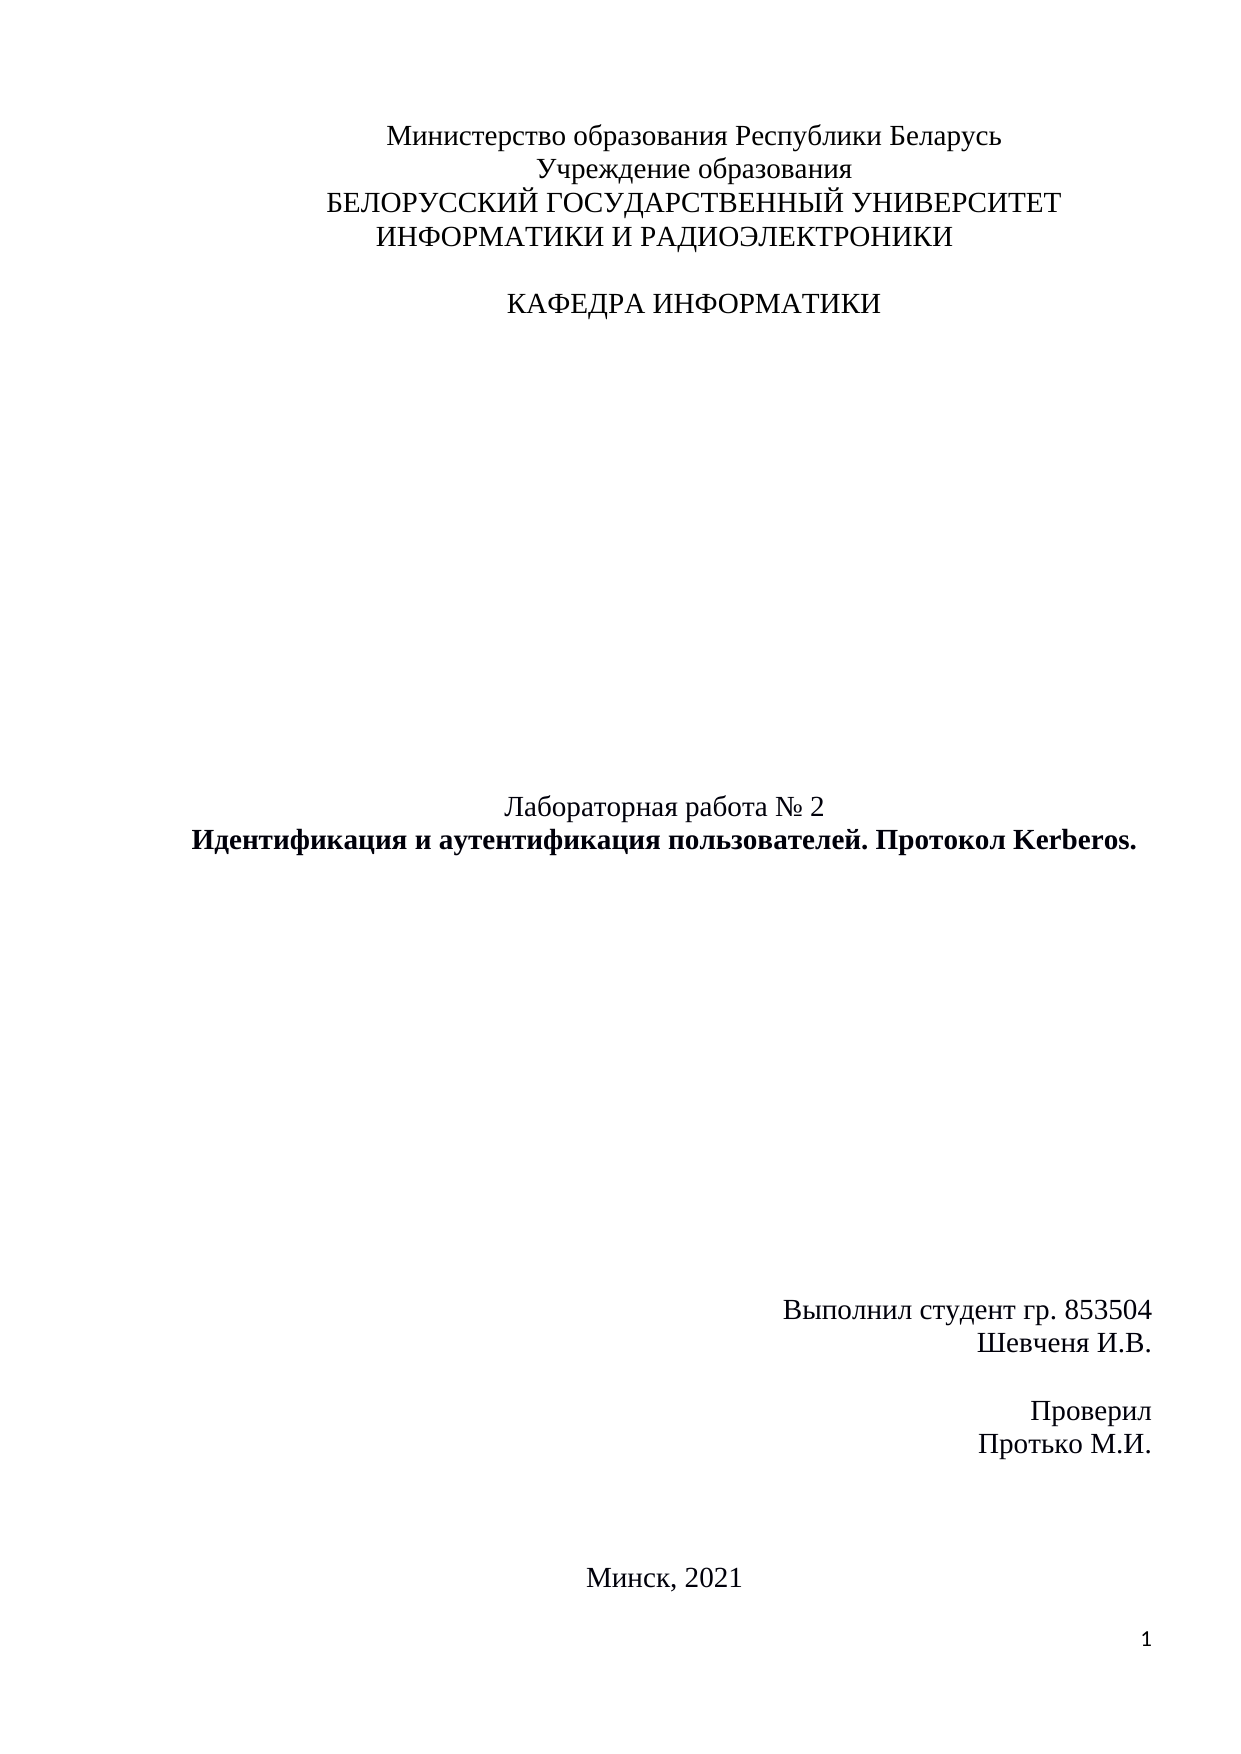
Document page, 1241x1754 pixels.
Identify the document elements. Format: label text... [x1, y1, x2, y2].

text КАФЕДРА ИНФОРМАТИКИ [177, 286, 1152, 319]
text Шевченя И.В. [177, 1326, 1152, 1359]
text Учреждение образования [177, 152, 1152, 185]
text Протько М.И. [177, 1426, 1152, 1460]
text БЕЛОРУССКИЙ ГОСУДАРСТВЕННЫЙ УНИВЕРСИТЕТ ИНФОРМАТИКИ И РАДИОЭЛЕКТРОНИКИ [177, 185, 1152, 252]
text Минск, 2021 [177, 1560, 1152, 1594]
text Проверил [177, 1393, 1152, 1426]
text Лабораторная работа № 2 [177, 789, 1152, 822]
text Идентификация и аутентификация пользователей. Протокол Kerberos. [177, 822, 1152, 856]
text Министерство образования Республики Беларусь [177, 118, 1152, 152]
text Выполнил студент гр. 853504 [177, 1292, 1152, 1326]
